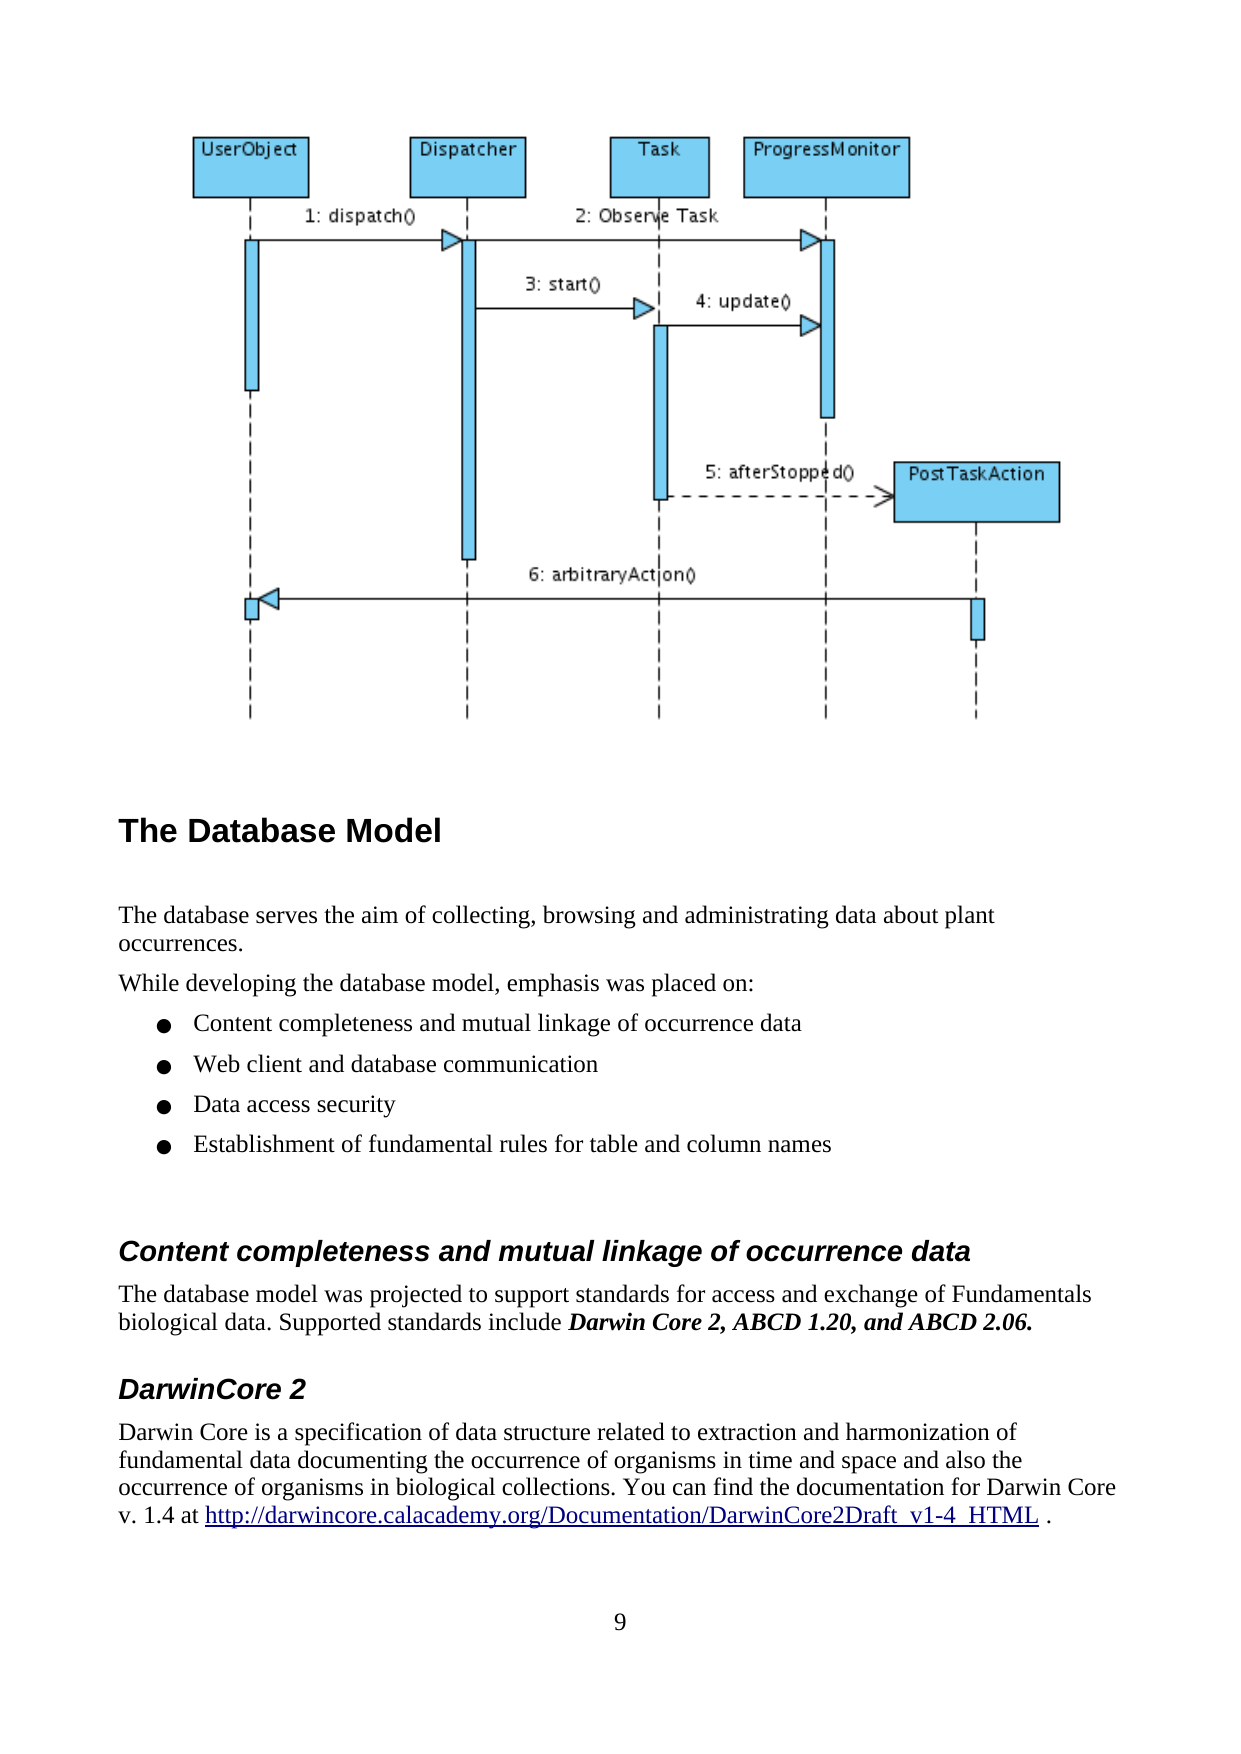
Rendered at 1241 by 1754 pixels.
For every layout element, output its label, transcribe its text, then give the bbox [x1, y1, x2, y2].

list Web client and database communication [156, 1050, 1122, 1077]
picture [188, 132, 1064, 747]
subtitle DarwinCore 2 [118, 1373, 1122, 1406]
subtitle The Database Model [118, 812, 1122, 849]
subtitle Content completeness and mutual linkage of occurrence data [118, 1235, 1122, 1268]
text The database serves the aim of collecting, browsing and administrating data about plant occurrences. [118, 902, 1122, 957]
text The database model was projected to support standards for access and exchange of Fundamentals biological data. Supported standards include Darwin Core 2, ABCD 1.20, and ABCD 2.06. [118, 1280, 1122, 1336]
list Establishment of fundamental rules for table and column names [156, 1130, 1122, 1158]
text Darwin Core is a specification of data structure related to extraction and harmonization of fundamental data documenting the occurrence of organisms in time and space and also the occurrence of organisms in biological collections. You can find the documentation for Darwin Core v. 1.4 at http://darwincore.calacademy.org/Documentation/DarwinCore2Draft_v1-4_HTML . [118, 1418, 1122, 1529]
list Data access security [156, 1090, 1122, 1117]
list Content completeness and mutual linkage of occurrence data [156, 1009, 1122, 1037]
text While developing the database model, emphasis was placed on: [118, 969, 1122, 997]
